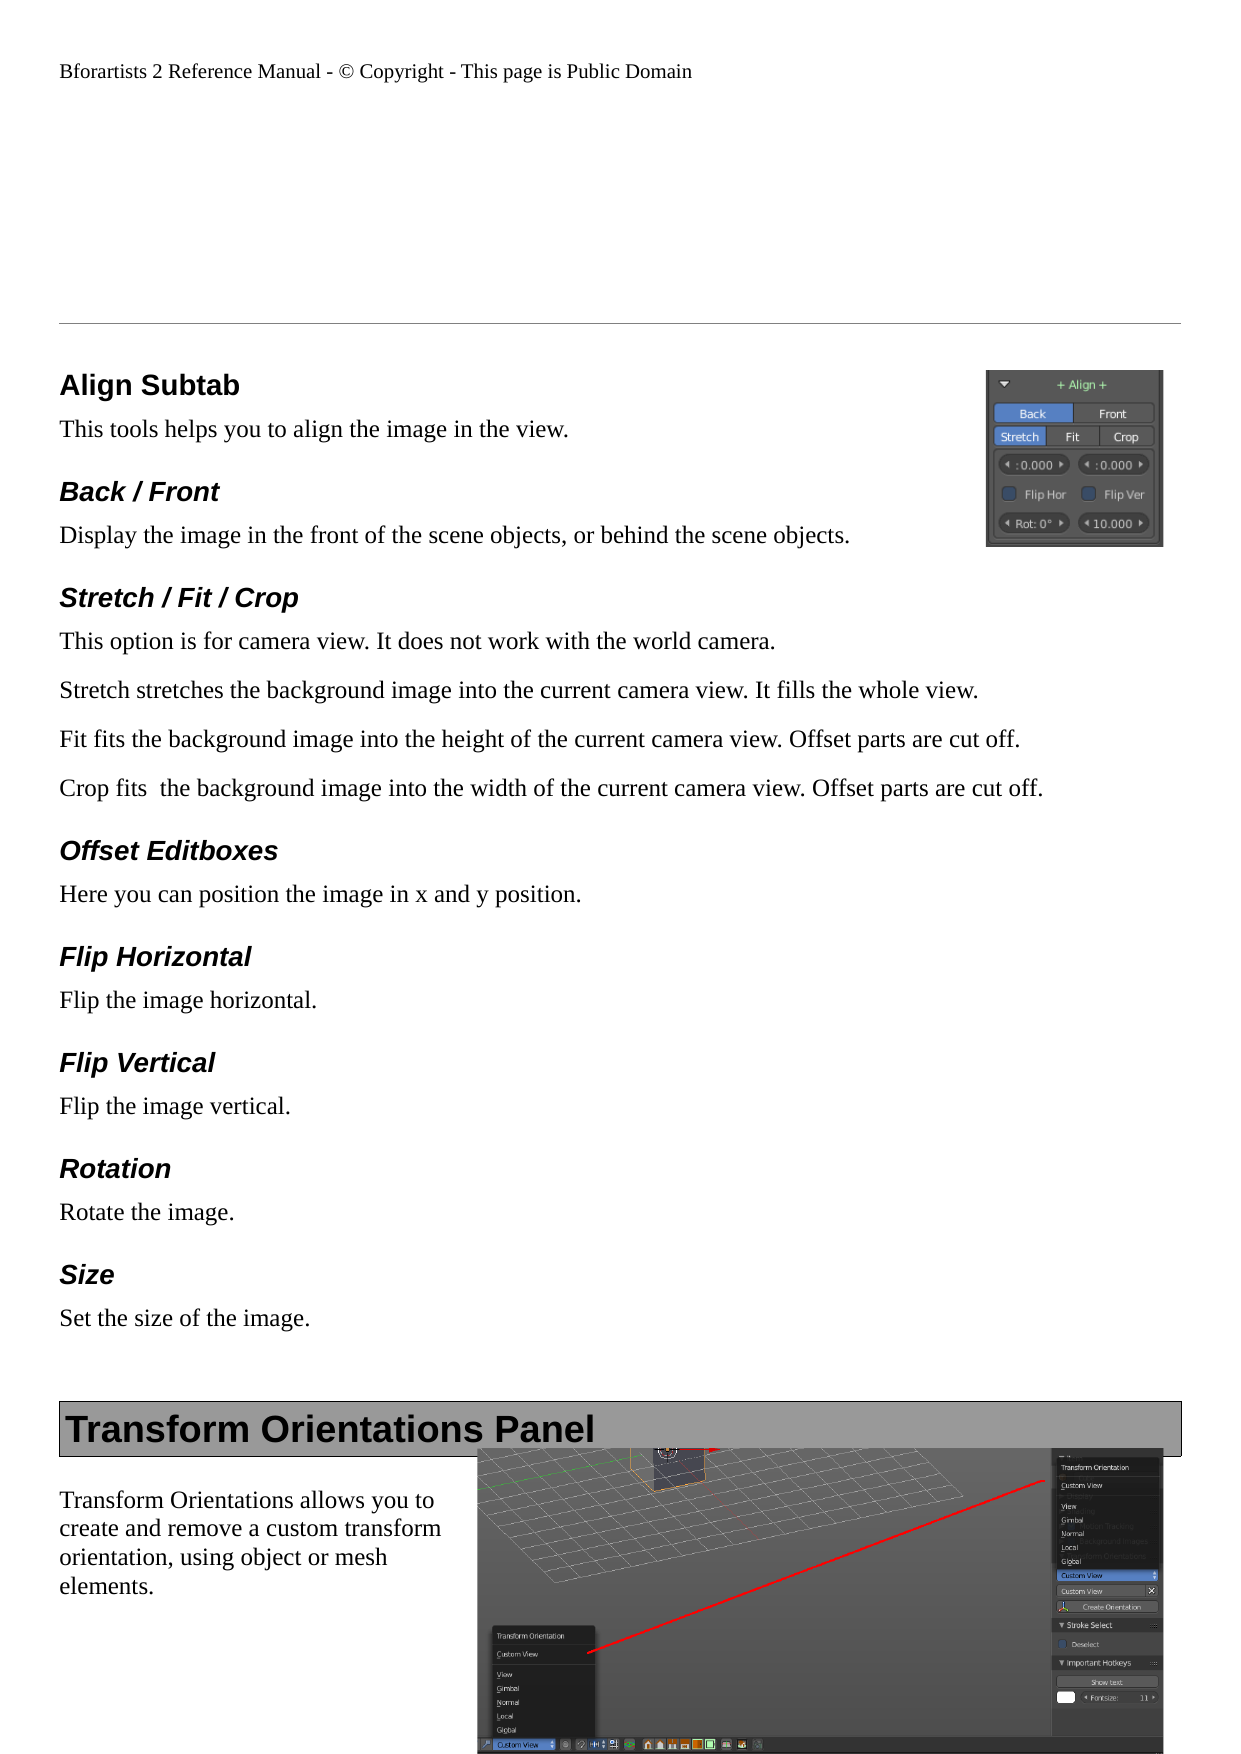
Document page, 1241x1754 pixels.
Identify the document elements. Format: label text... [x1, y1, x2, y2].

text This option is for camera view. It does not work with the world camera. [59, 626, 1181, 654]
table_header Transform Orientations Panel [60, 1402, 1181, 1456]
text Display the image in the front of the scene objects, or behind the scene objects. [59, 520, 1181, 548]
text Transform Orientations allows you to create and remove a custom transform orientation, using object or mesh elements. [59, 1485, 477, 1600]
subtitle [1164, 475, 1181, 507]
text Crop fits the background image into the width of the current camera view. Offset parts are cut off. [59, 773, 1181, 802]
subtitle Offset Editboxes [59, 834, 1181, 866]
text Flip the image vertical. [59, 1091, 1181, 1119]
subtitle Size [59, 1258, 1181, 1290]
text Set the size of the image. [59, 1303, 1181, 1331]
text Rotate the image. [59, 1197, 1181, 1225]
picture [477, 1448, 1164, 1754]
subtitle Back / Front [59, 475, 985, 507]
subtitle Rotation [59, 1152, 1181, 1184]
text Stretch stretches the background image into the current camera view. It fills the whole view. [59, 675, 1181, 703]
subtitle Stretch / Fit / Crop [59, 581, 1181, 613]
subtitle Flip Vertical [59, 1046, 1181, 1078]
text Here you can position the image in x and y position. [59, 879, 1181, 908]
subtitle Flip Horizontal [59, 940, 1181, 972]
text This tools helps you to align the image in the view. [59, 414, 985, 443]
subtitle Align Subtab [59, 368, 1181, 401]
picture [985, 370, 1164, 547]
text Flip the image horizontal. [59, 985, 1181, 1013]
text Fit fits the background image into the height of the current camera view. Offset parts are cut off. [59, 724, 1181, 753]
